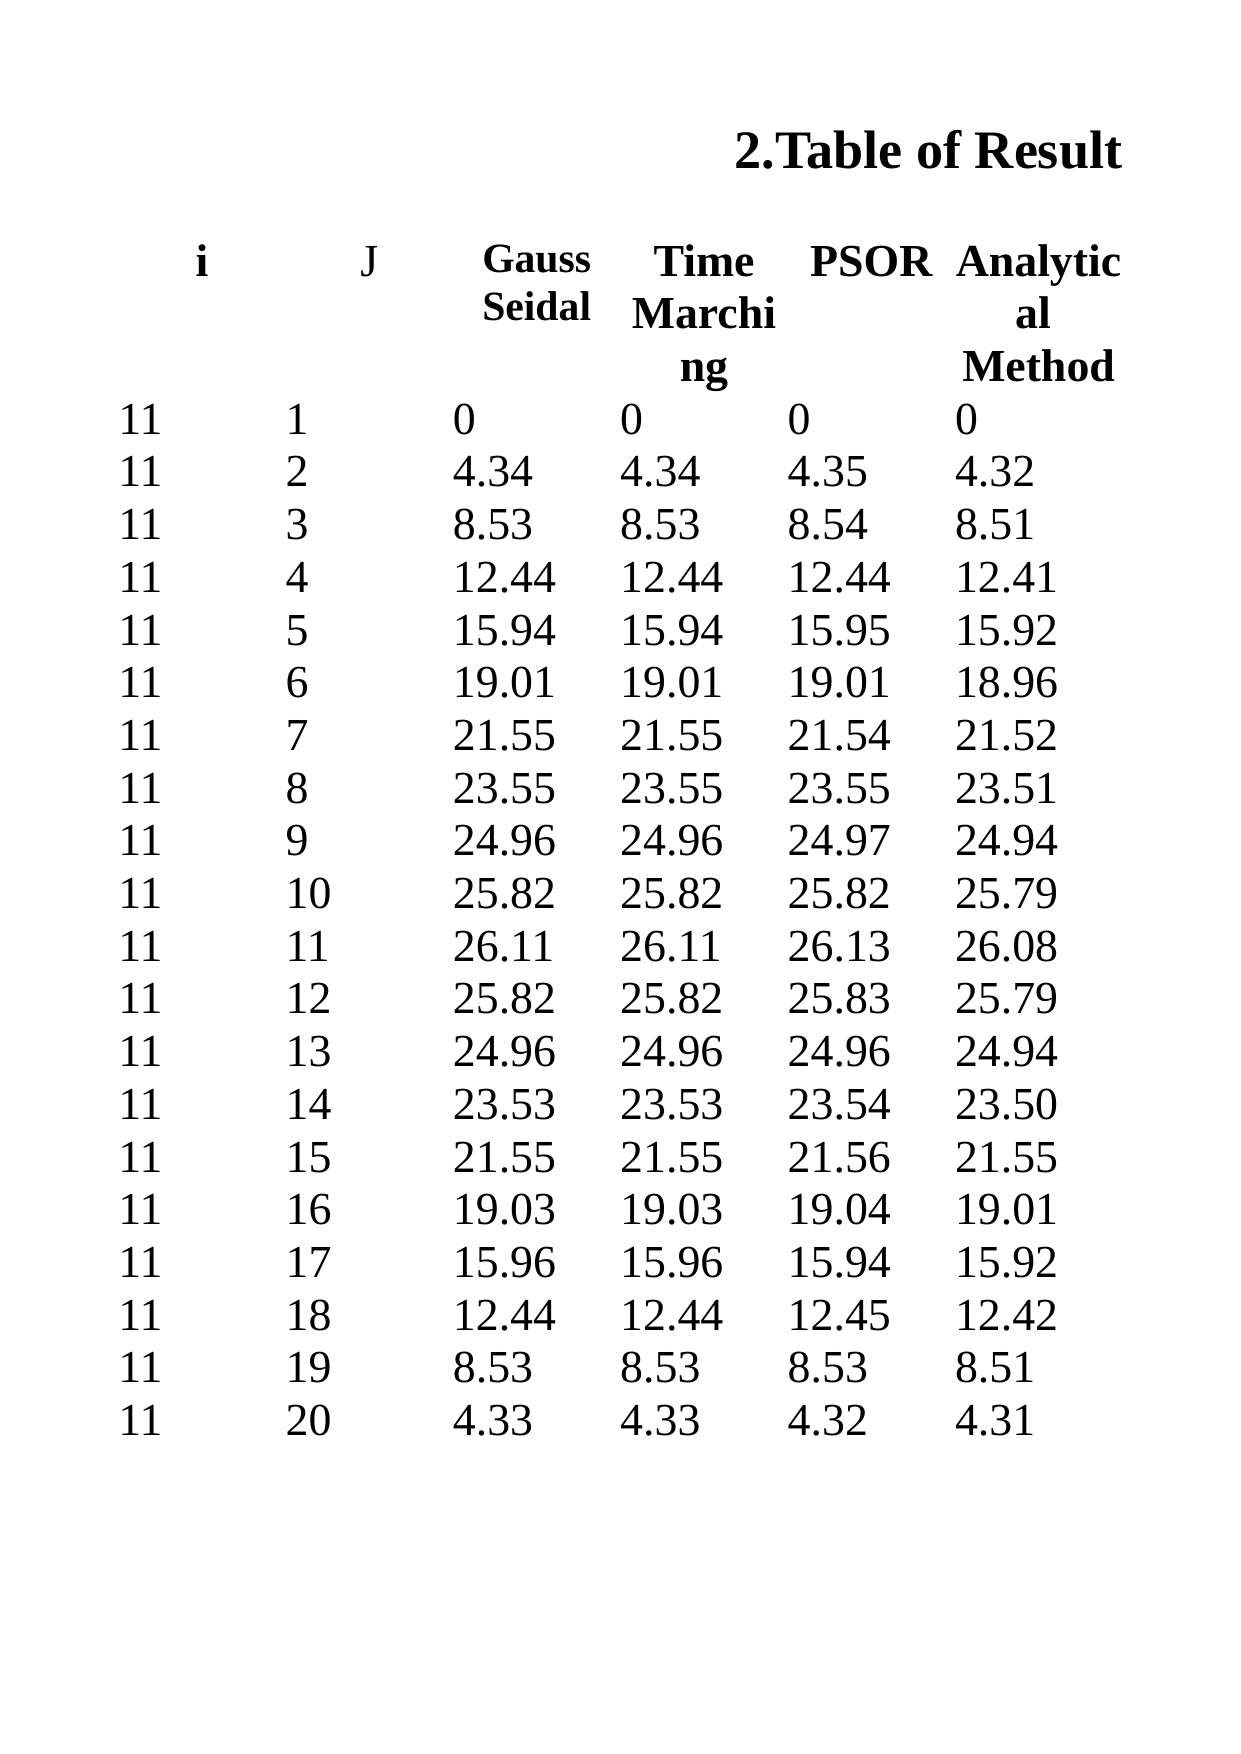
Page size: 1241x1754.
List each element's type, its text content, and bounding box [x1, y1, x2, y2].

table_cell 4.33 [620, 1393, 787, 1445]
table_cell 18 [285, 1287, 453, 1340]
table_cell 24.96 [788, 1024, 955, 1076]
table_cell 24.96 [620, 1024, 787, 1076]
table_cell 8.53 [620, 1340, 787, 1393]
table_cell 4.32 [955, 444, 1122, 497]
table_cell 12 [285, 971, 453, 1024]
table_cell 26.11 [620, 918, 787, 971]
table_cell 25.82 [453, 971, 620, 1024]
table_cell 12.44 [620, 1287, 787, 1340]
table_cell 11 [118, 971, 285, 1024]
table_cell 8.51 [955, 497, 1122, 549]
table_cell 24.96 [453, 1024, 620, 1076]
table_cell 10 [285, 866, 453, 918]
table_cell 26.13 [788, 918, 955, 971]
table_cell 0 [620, 391, 787, 444]
table_cell 24.96 [453, 813, 620, 866]
table_cell 0 [453, 391, 620, 444]
table_cell 24.96 [620, 813, 787, 866]
table_cell 21.55 [453, 1129, 620, 1182]
table_cell 19.03 [453, 1182, 620, 1234]
table_cell 12.44 [453, 549, 620, 602]
table_cell 21.54 [788, 708, 955, 760]
table_cell 11 [118, 1340, 285, 1393]
table_cell 20 [285, 1393, 453, 1445]
table_cell 11 [118, 813, 285, 866]
table_cell 23.51 [955, 760, 1122, 813]
table_cell 11 [118, 602, 285, 655]
table_cell 25.82 [788, 866, 955, 918]
table_cell 8.53 [453, 497, 620, 549]
table_cell 15.96 [453, 1235, 620, 1287]
table_cell 25.83 [788, 971, 955, 1024]
table_cell 23.53 [453, 1076, 620, 1129]
table_cell 12.42 [955, 1287, 1122, 1340]
table_cell 21.56 [788, 1129, 955, 1182]
table_header i [118, 233, 285, 391]
table_cell 23.54 [788, 1076, 955, 1129]
table_header J [285, 233, 453, 391]
table_cell 21.52 [955, 708, 1122, 760]
table_cell 8.53 [788, 1340, 955, 1393]
table_cell 12.44 [453, 1287, 620, 1340]
table_cell 25.82 [620, 866, 787, 918]
table_cell 15.94 [788, 1235, 955, 1287]
table_cell 16 [285, 1182, 453, 1234]
table_cell 11 [118, 1024, 285, 1076]
table_cell 15 [285, 1129, 453, 1182]
table_cell 19.03 [620, 1182, 787, 1234]
table_cell 19.01 [788, 655, 955, 707]
table_cell 15.94 [620, 602, 787, 655]
table_cell 24.94 [955, 813, 1122, 866]
table_cell 8.53 [453, 1340, 620, 1393]
table_cell 23.55 [453, 760, 620, 813]
table_cell 0 [955, 391, 1122, 444]
table_cell 4.31 [955, 1393, 1122, 1445]
table_cell 3 [285, 497, 453, 549]
table_cell 13 [285, 1024, 453, 1076]
table_cell 11 [118, 1182, 285, 1234]
table_cell 19.01 [453, 655, 620, 707]
table_header Gauss Seidal [453, 233, 620, 391]
table_cell 2 [285, 444, 453, 497]
table_cell 4.32 [788, 1393, 955, 1445]
table_cell 7 [285, 708, 453, 760]
table_cell 11 [118, 391, 285, 444]
table_cell 8.51 [955, 1340, 1122, 1393]
table_cell 23.55 [788, 760, 955, 813]
table_cell 17 [285, 1235, 453, 1287]
table_cell 12.45 [788, 1287, 955, 1340]
table_cell 12.44 [788, 549, 955, 602]
table_cell 11 [118, 655, 285, 707]
table_cell 4.34 [620, 444, 787, 497]
table_cell 12.41 [955, 549, 1122, 602]
table_cell 21.55 [620, 1129, 787, 1182]
table_cell 11 [118, 918, 285, 971]
table_cell 23.50 [955, 1076, 1122, 1129]
table_cell 18.96 [955, 655, 1122, 707]
table_cell 19.04 [788, 1182, 955, 1234]
table_cell 25.79 [955, 866, 1122, 918]
table_cell 15.94 [453, 602, 620, 655]
table_cell 4.33 [453, 1393, 620, 1445]
table_cell 21.55 [453, 708, 620, 760]
table_cell 4.35 [788, 444, 955, 497]
table_cell 15.96 [620, 1235, 787, 1287]
table_cell 14 [285, 1076, 453, 1129]
table_cell 11 [285, 918, 453, 971]
table_cell 1 [285, 391, 453, 444]
table_cell 5 [285, 602, 453, 655]
table_cell 11 [118, 1076, 285, 1129]
table_cell 12.44 [620, 549, 787, 602]
text 2.Table of Result [118, 118, 1122, 180]
table_cell 15.92 [955, 1235, 1122, 1287]
table_cell 15.92 [955, 602, 1122, 655]
table_cell 11 [118, 760, 285, 813]
table_cell 19 [285, 1340, 453, 1393]
table_cell 11 [118, 866, 285, 918]
table_cell 21.55 [955, 1129, 1122, 1182]
table_cell 8.53 [620, 497, 787, 549]
table_cell 0 [788, 391, 955, 444]
table_cell 11 [118, 708, 285, 760]
table_cell 25.79 [955, 971, 1122, 1024]
table_cell 21.55 [620, 708, 787, 760]
table_cell 11 [118, 444, 285, 497]
table_cell 6 [285, 655, 453, 707]
table_cell 26.11 [453, 918, 620, 971]
table_cell 19.01 [620, 655, 787, 707]
table_cell 4 [285, 549, 453, 602]
table_cell 4.34 [453, 444, 620, 497]
table_cell 11 [118, 1129, 285, 1182]
table_cell 25.82 [620, 971, 787, 1024]
table_cell 11 [118, 1235, 285, 1287]
table_cell 15.95 [788, 602, 955, 655]
table_header Analytical Method [955, 233, 1122, 391]
table_header Time Marching [620, 233, 787, 391]
table_cell 11 [118, 1287, 285, 1340]
table_cell 23.53 [620, 1076, 787, 1129]
table_cell 11 [118, 549, 285, 602]
table_cell 19.01 [955, 1182, 1122, 1234]
table_header PSOR [788, 233, 955, 391]
table_cell 11 [118, 1393, 285, 1445]
table_cell 8.54 [788, 497, 955, 549]
table_cell 8 [285, 760, 453, 813]
table_cell 23.55 [620, 760, 787, 813]
table_cell 26.08 [955, 918, 1122, 971]
table_cell 24.97 [788, 813, 955, 866]
table_cell 11 [118, 497, 285, 549]
table_cell 25.82 [453, 866, 620, 918]
table_cell 9 [285, 813, 453, 866]
table_cell 24.94 [955, 1024, 1122, 1076]
